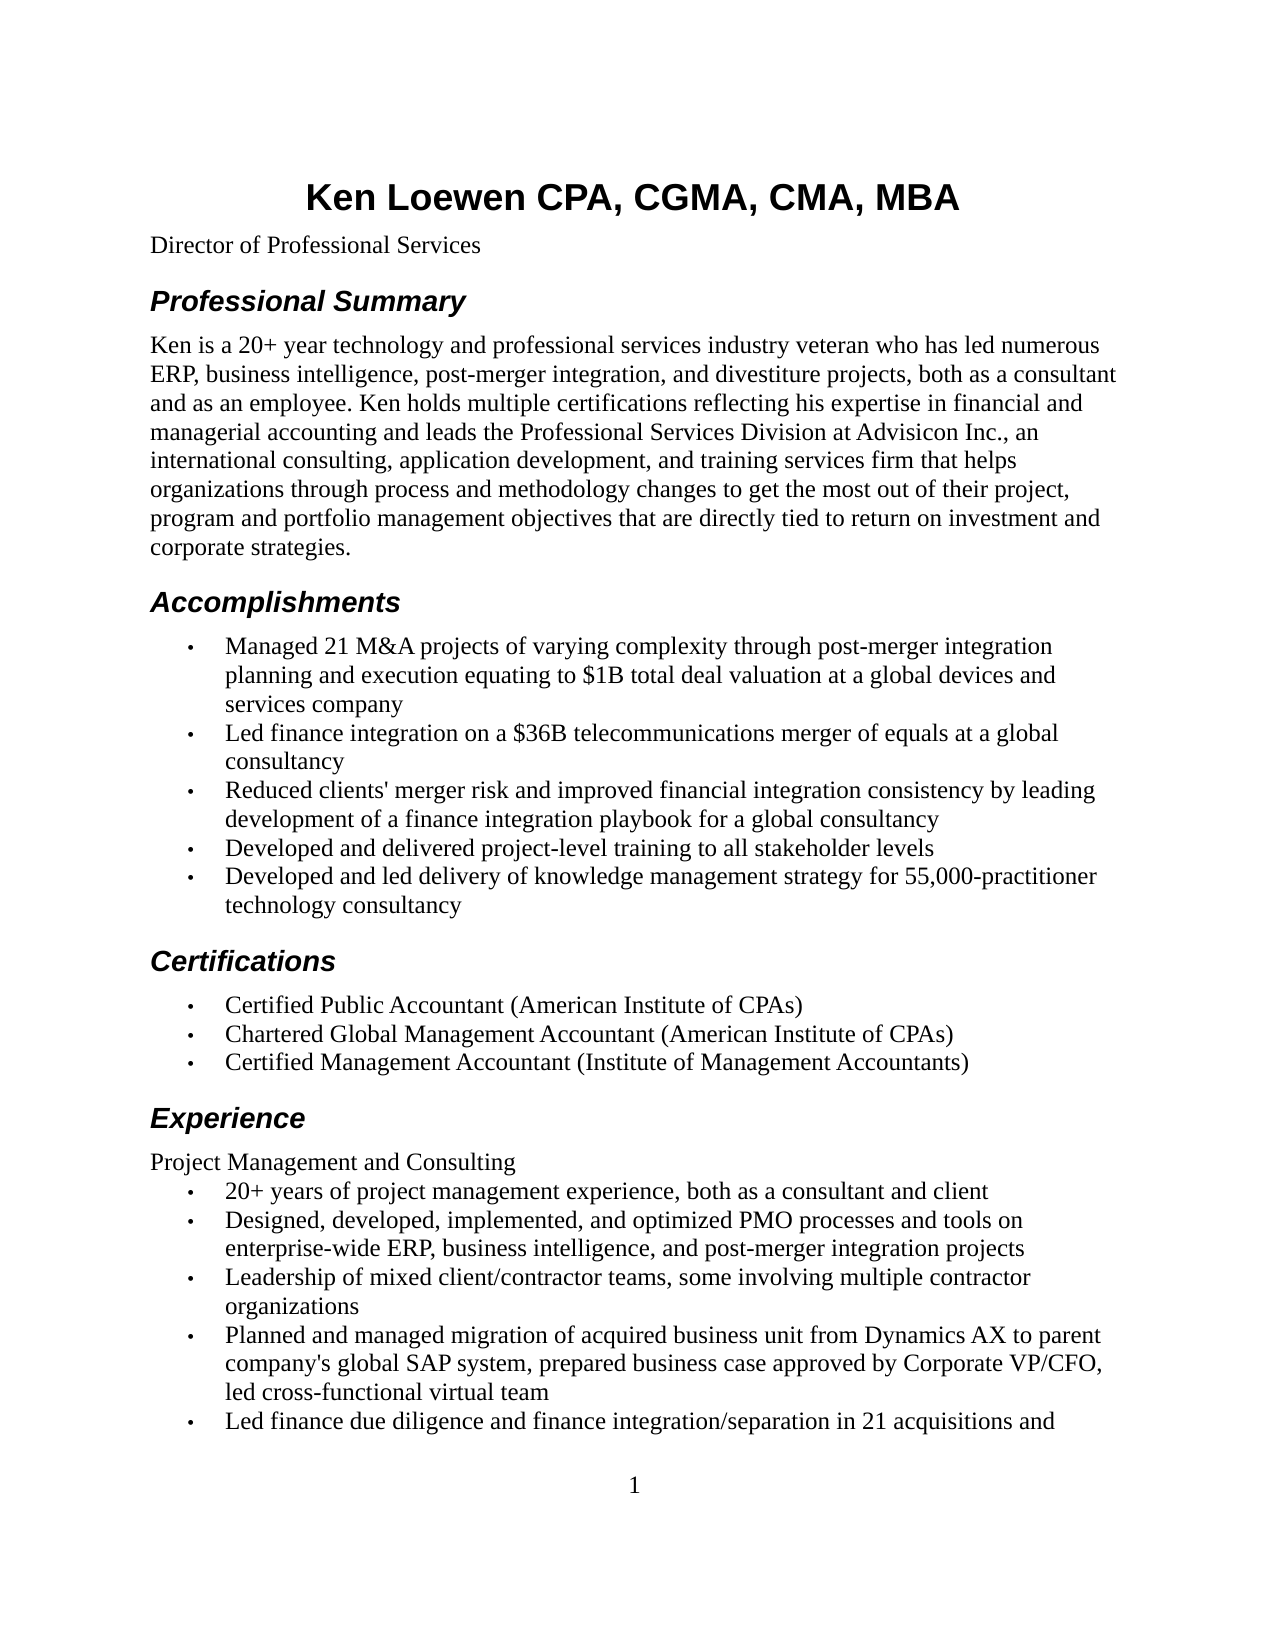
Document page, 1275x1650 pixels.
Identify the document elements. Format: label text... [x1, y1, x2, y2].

subtitle Accomplishments [150, 585, 1125, 619]
list Designed, developed, implemented, and optimized PMO processes and tools on enterprise-wide ERP, business intelligence, and post-merger integration projects [187, 1205, 1125, 1262]
list Certified Public Accountant (American Institute of CPAs) [187, 990, 1125, 1019]
list 20+ years of project management experience, both as a consultant and client [187, 1176, 1125, 1205]
list Planned and managed migration of acquired business unit from Dynamics AX to parent company's global SAP system, prepared business case approved by Corporate VP/CFO, led cross-functional virtual team [187, 1320, 1125, 1406]
text Project Management and Consulting [150, 1147, 1125, 1176]
list Chartered Global Management Accountant (American Institute of CPAs) [187, 1019, 1125, 1047]
list Led finance due diligence and finance integration/separation in 21 acquisitions and [187, 1406, 1125, 1435]
subtitle Professional Summary [150, 284, 1125, 318]
subtitle Experience [150, 1101, 1125, 1135]
list Leadership of mixed client/contractor teams, some involving multiple contractor organizations [187, 1262, 1125, 1320]
subtitle Certifications [150, 944, 1125, 977]
list Developed and led delivery of knowledge management strategy for 55,000-practitioner technology consultancy [187, 861, 1125, 919]
title Ken Loewen CPA, CGMA, CMA, MBA [150, 175, 1125, 218]
list Managed 21 M&A projects of varying complexity through post-merger integration planning and execution equating to $1B total deal valuation at a global devices and services company [187, 631, 1125, 718]
list Certified Management Accountant (Institute of Management Accountants) [187, 1047, 1125, 1076]
title Director of Professional Services [150, 231, 1125, 259]
text Ken is a 20+ year technology and professional services industry veteran who has led numerous ERP, business intelligence, post-merger integration, and divestiture projects, both as a consultant and as an employee. Ken holds multiple certifications reflecting his expertise in financial and managerial accounting and leads the Professional Services Division at Advisicon Inc., an international consulting, application development, and training services firm that helps organizations through process and methodology changes to get the most out of their project, program and portfolio management objectives that are directly tied to return on investment and corporate strategies. [150, 330, 1125, 560]
list Led finance integration on a $36B telecommunications merger of equals at a global consultancy [187, 718, 1125, 775]
list Developed and delivered project-level training to all stakeholder levels [187, 833, 1125, 861]
list Reduced clients' merger risk and improved financial integration consistency by leading development of a finance integration playbook for a global consultancy [187, 775, 1125, 833]
